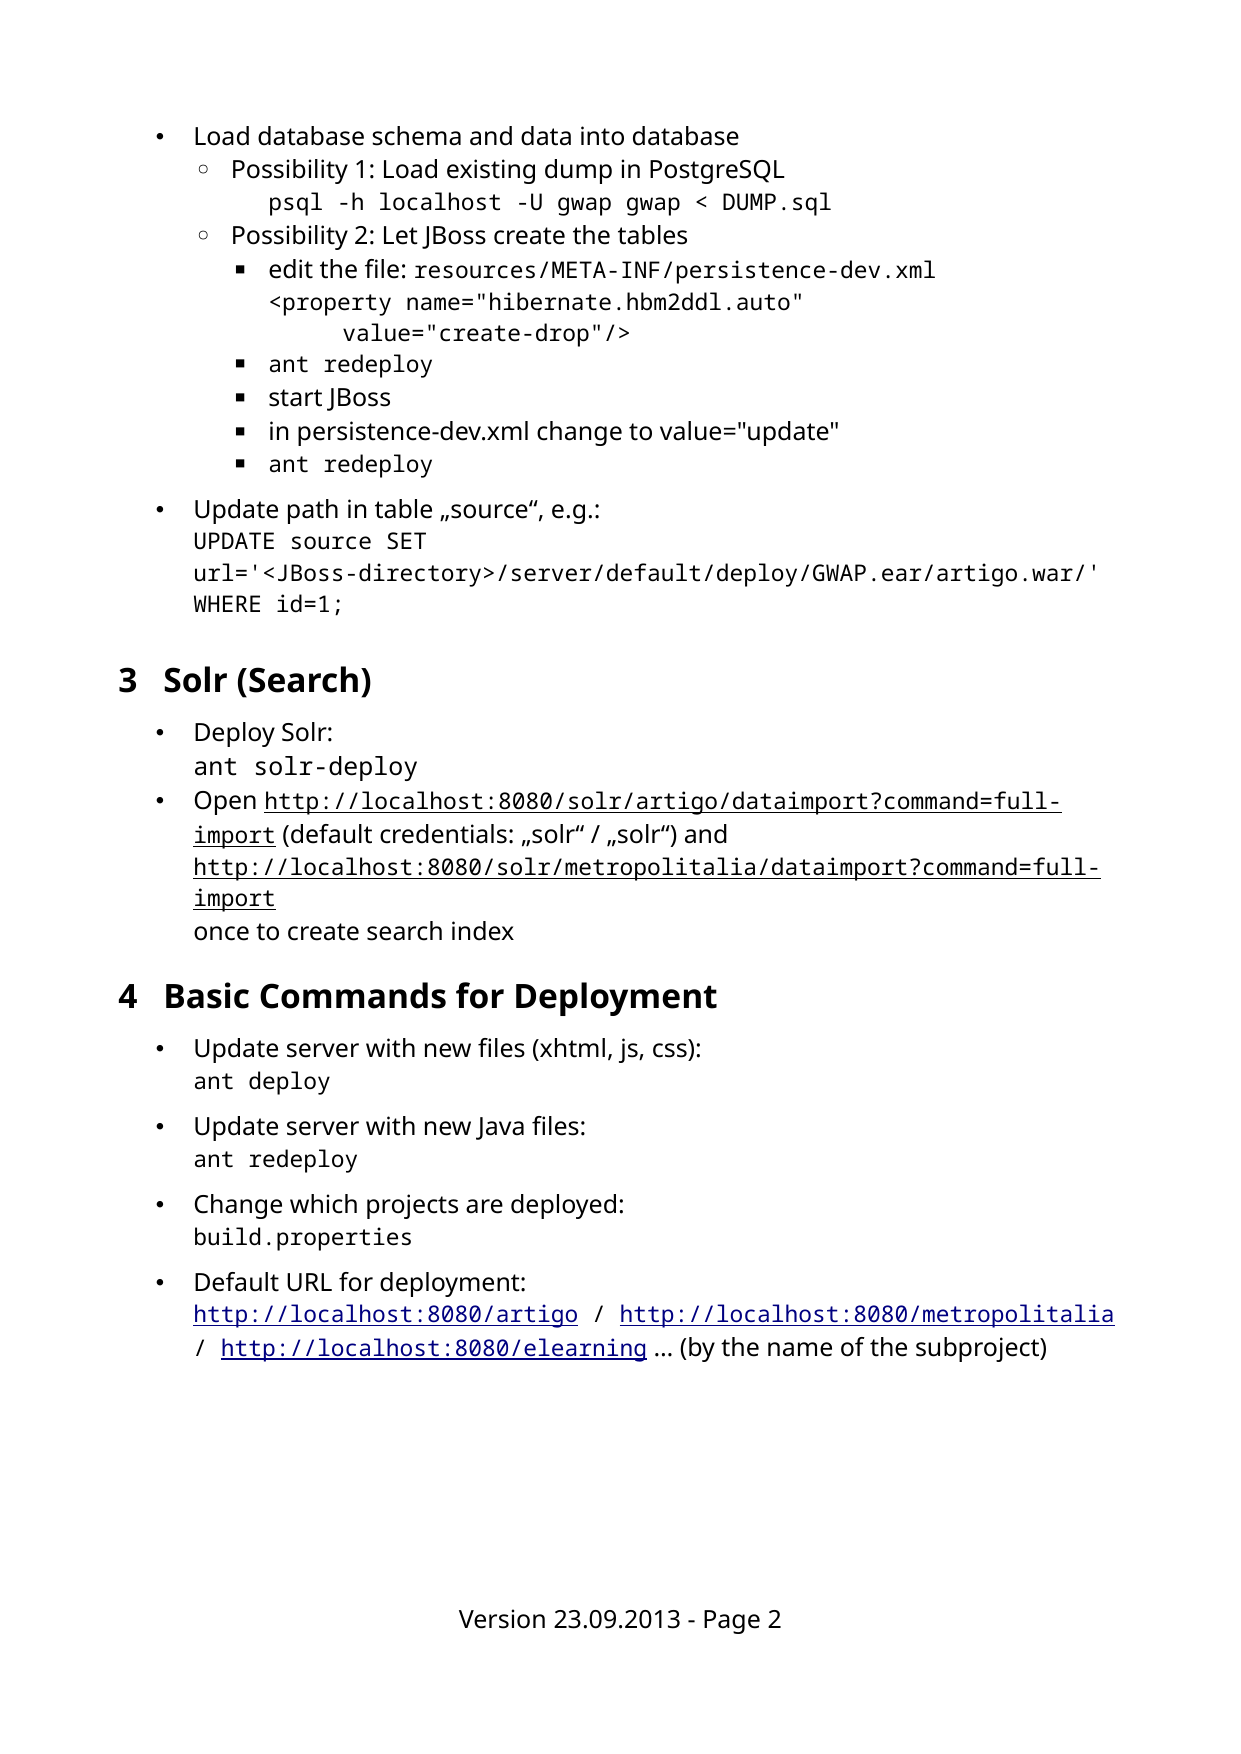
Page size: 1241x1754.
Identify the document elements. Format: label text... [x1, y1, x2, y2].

list Open http://localhost:8080/solr/artigo/dataimport?command=full-import (default credentials: „solr“ / „solr“) and http://localhost:8080/solr/metropolitalia/dataimport?command=full-import once to create search index [156, 783, 1122, 948]
list Update path in table „source“, e.g.: [156, 491, 1122, 525]
list Update server with new Java files: ant redeploy [156, 1109, 1122, 1174]
list edit the file: resources/META-INF/persistence-dev.xml [231, 252, 1122, 286]
list <property name="hibernate.hbm2ddl.auto" value="create-drop"/> [231, 286, 1122, 348]
list ant solr-deploy [156, 749, 1122, 783]
subtitle Basic Commands for Deployment [118, 973, 1122, 1018]
subtitle Solr (Search) [118, 657, 1122, 702]
list UPDATE source SET url='<JBoss-directory>/server/default/deploy/GWAP.ear/artigo.war/' WHERE id=1; [156, 525, 1122, 619]
list Possibility 2: Let JBoss create the tables [193, 217, 1122, 252]
list in persistence-dev.xml change to value="update" [231, 413, 1122, 447]
list Update server with new files (xhtml, js, css): ant deploy [156, 1031, 1122, 1096]
list Default URL for deployment: http://localhost:8080/artigo / http://localhost:8080/metropolitalia / http://localhost:8080/elearning … (by the name of the subproject) [156, 1264, 1122, 1364]
list psql -h localhost -U gwap gwap < DUMP.sql [231, 186, 1122, 217]
list Change which projects are deployed: build.properties [156, 1186, 1122, 1252]
list ant redeploy [231, 348, 1122, 379]
list start JBoss [231, 379, 1122, 413]
list ant redeploy [231, 447, 1122, 479]
list Load database schema and data into database [156, 118, 1122, 152]
list Possibility 1: Load existing dump in PostgreSQL [193, 152, 1122, 186]
list Deploy Solr: [156, 715, 1122, 749]
